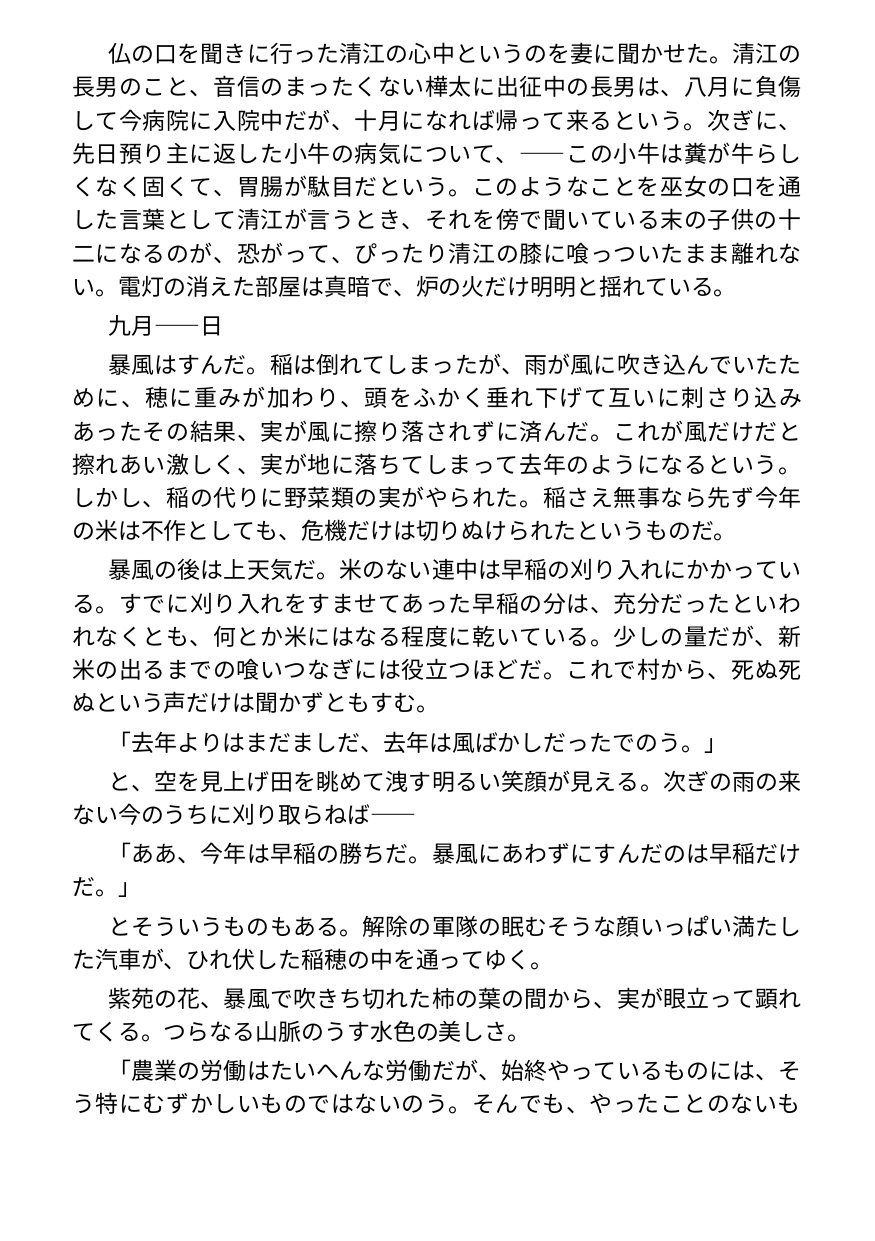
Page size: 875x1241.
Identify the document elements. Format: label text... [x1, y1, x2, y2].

text 紫苑の花、暴風で吹きち切れた柿の葉の間から、実が眼立って顕れてくる。つらなる山脈のうす水色の美しさ。 [72, 981, 802, 1047]
text 「農業の労働はたいへんな労働だが、始終やっているものには、そう特にむずかしいものではないのう。そんでも、やったことのないも [72, 1053, 802, 1119]
text 仏の口を聞きに行った清江の心中というのを妻に聞かせた。清江の長男のこと、音信のまったくない樺太に出征中の長男は、八月に負傷して今病院に入院中だが、十月になれば帰って来るという。次ぎに、先日預り主に返した小牛の病気について、――この小牛は糞が牛らしくなく固くて、胃腸が駄目だという。このようなことを巫女の口を通した言葉として清江が言うとき、それを傍で聞いている末の子供の十二になるのが、恐がって、ぴったり清江の膝に喰っついたまま離れない。電灯の消えた部屋は真暗で、炉の火だけ明明と揺れている。 [72, 36, 802, 302]
text 暴風の後は上天気だ。米のない連中は早稲の刈り入れにかかっている。すでに刈り入れをすませてあった早稲の分は、充分だったといわれなくとも、何とか米にはなる程度に乾いている。少しの量だが、新米の出るまでの喰いつなぎには役立つほどだ。これで村から、死ぬ死ぬという声だけは聞かずともすむ。 [72, 552, 802, 718]
text とそういうものもある。解除の軍隊の眠むそうな顔いっぱい満たした汽車が、ひれ伏した稲穂の中を通ってゆく。 [72, 908, 802, 975]
text 「去年よりはまだましだ、去年は風ばかしだったでのう。」 [72, 724, 802, 758]
text 暴風はすんだ。稲は倒れてしまったが、雨が風に吹き込んでいたために、穂に重みが加わり、頭をふかく垂れ下げて互いに刺さり込みあったその結果、実が風に擦り落されずに済んだ。これが風だけだと擦れあい激しく、実が地に落ちてしまって去年のようになるという。しかし、稲の代りに野菜類の実がやられた。稲さえ無事なら先ず今年の米は不作としても、危機だけは切りぬけられたというものだ。 [72, 347, 802, 546]
text と、空を見上げ田を眺めて洩す明るい笑顔が見える。次ぎの雨の来ない今のうちに刈り取らねば―― [72, 763, 802, 830]
text 九月――日 [72, 308, 802, 341]
text 「ああ、今年は早稲の勝ちだ。暴風にあわずにすんだのは早稲だけだ。」 [72, 836, 802, 902]
